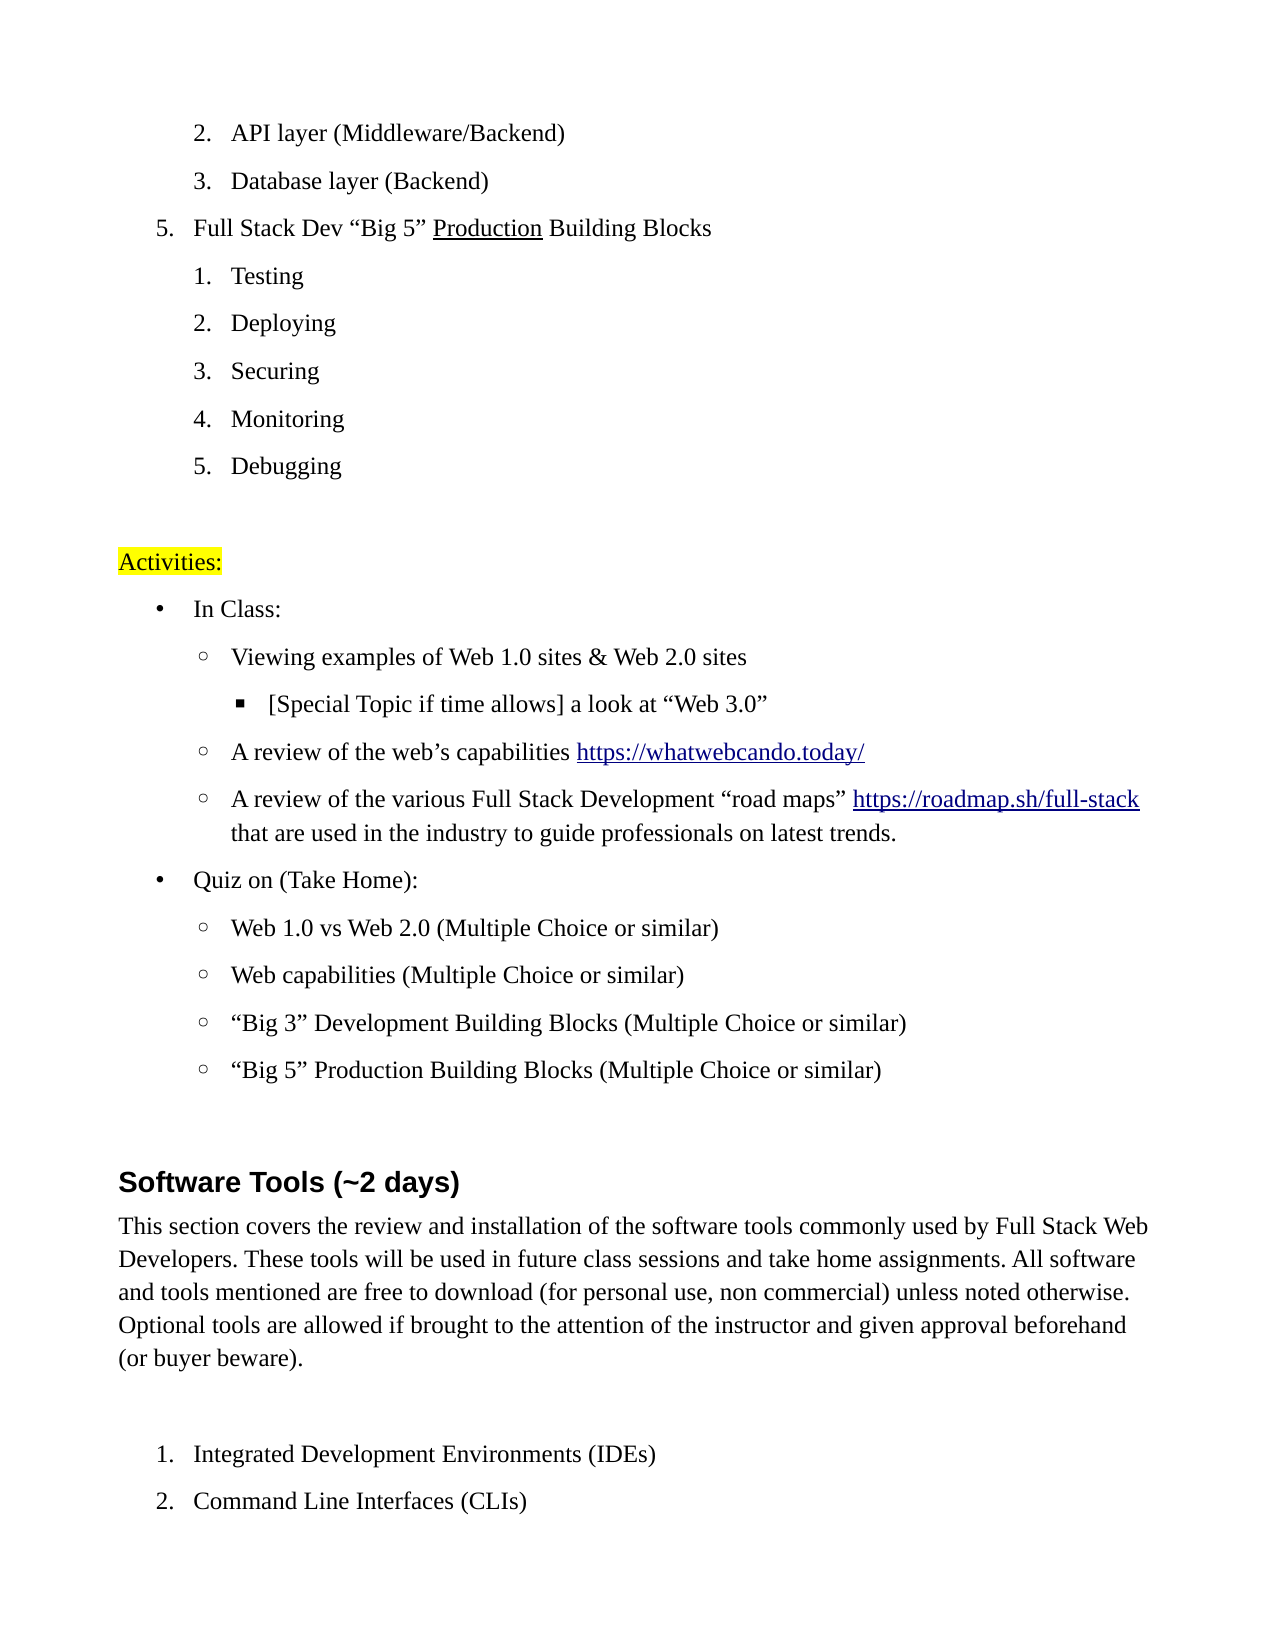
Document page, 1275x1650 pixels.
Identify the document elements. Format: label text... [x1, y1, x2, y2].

list Web 1.0 vs Web 2.0 (Multiple Choice or similar) [193, 913, 1157, 942]
list “Big 3” Development Building Blocks (Multiple Choice or similar) [193, 1008, 1157, 1037]
list A review of the web’s capabilities https://whatwebcando.today/ [193, 737, 1157, 766]
list Web capabilities (Multiple Choice or similar) [193, 960, 1157, 989]
list [Special Topic if time allows] a look at “Web 3.0” [231, 689, 1157, 718]
list Full Stack Dev “Big 5” Production Building Blocks [156, 213, 1157, 242]
list “Big 5” Production Building Blocks (Multiple Choice or similar) [193, 1056, 1157, 1084]
list Securing [193, 356, 1157, 385]
list API layer (Middleware/Backend) [193, 118, 1157, 147]
list Database layer (Backend) [193, 166, 1157, 194]
subtitle Software Tools (~2 days) [118, 1165, 1157, 1199]
list Viewing examples of Web 1.0 sites & Web 2.0 sites [193, 642, 1157, 671]
list In Class: [156, 594, 1157, 623]
list Quiz on (Take Home): [156, 865, 1157, 894]
text This section covers the review and installation of the software tools commonly used by Full Stack Web Developers. These tools will be used in future class sessions and take home assignments. All software and tools mentioned are free to download (for personal use, non commercial) unless noted otherwise. Optional tools are allowed if brought to the attention of the instructor and given approval beforehand (or buyer beware). [118, 1211, 1157, 1372]
list Monitoring [193, 404, 1157, 432]
list Integrated Development Environments (IDEs) [156, 1439, 1157, 1467]
text Activities: [118, 547, 1157, 575]
list Command Line Interfaces (CLIs) [156, 1486, 1157, 1515]
list A review of the various Full Stack Development “road maps” https://roadmap.sh/full-stack that are used in the industry to guide professionals on latest trends. [193, 784, 1157, 846]
list Deploying [193, 308, 1157, 337]
list Debugging [193, 451, 1157, 480]
list Testing [193, 261, 1157, 290]
